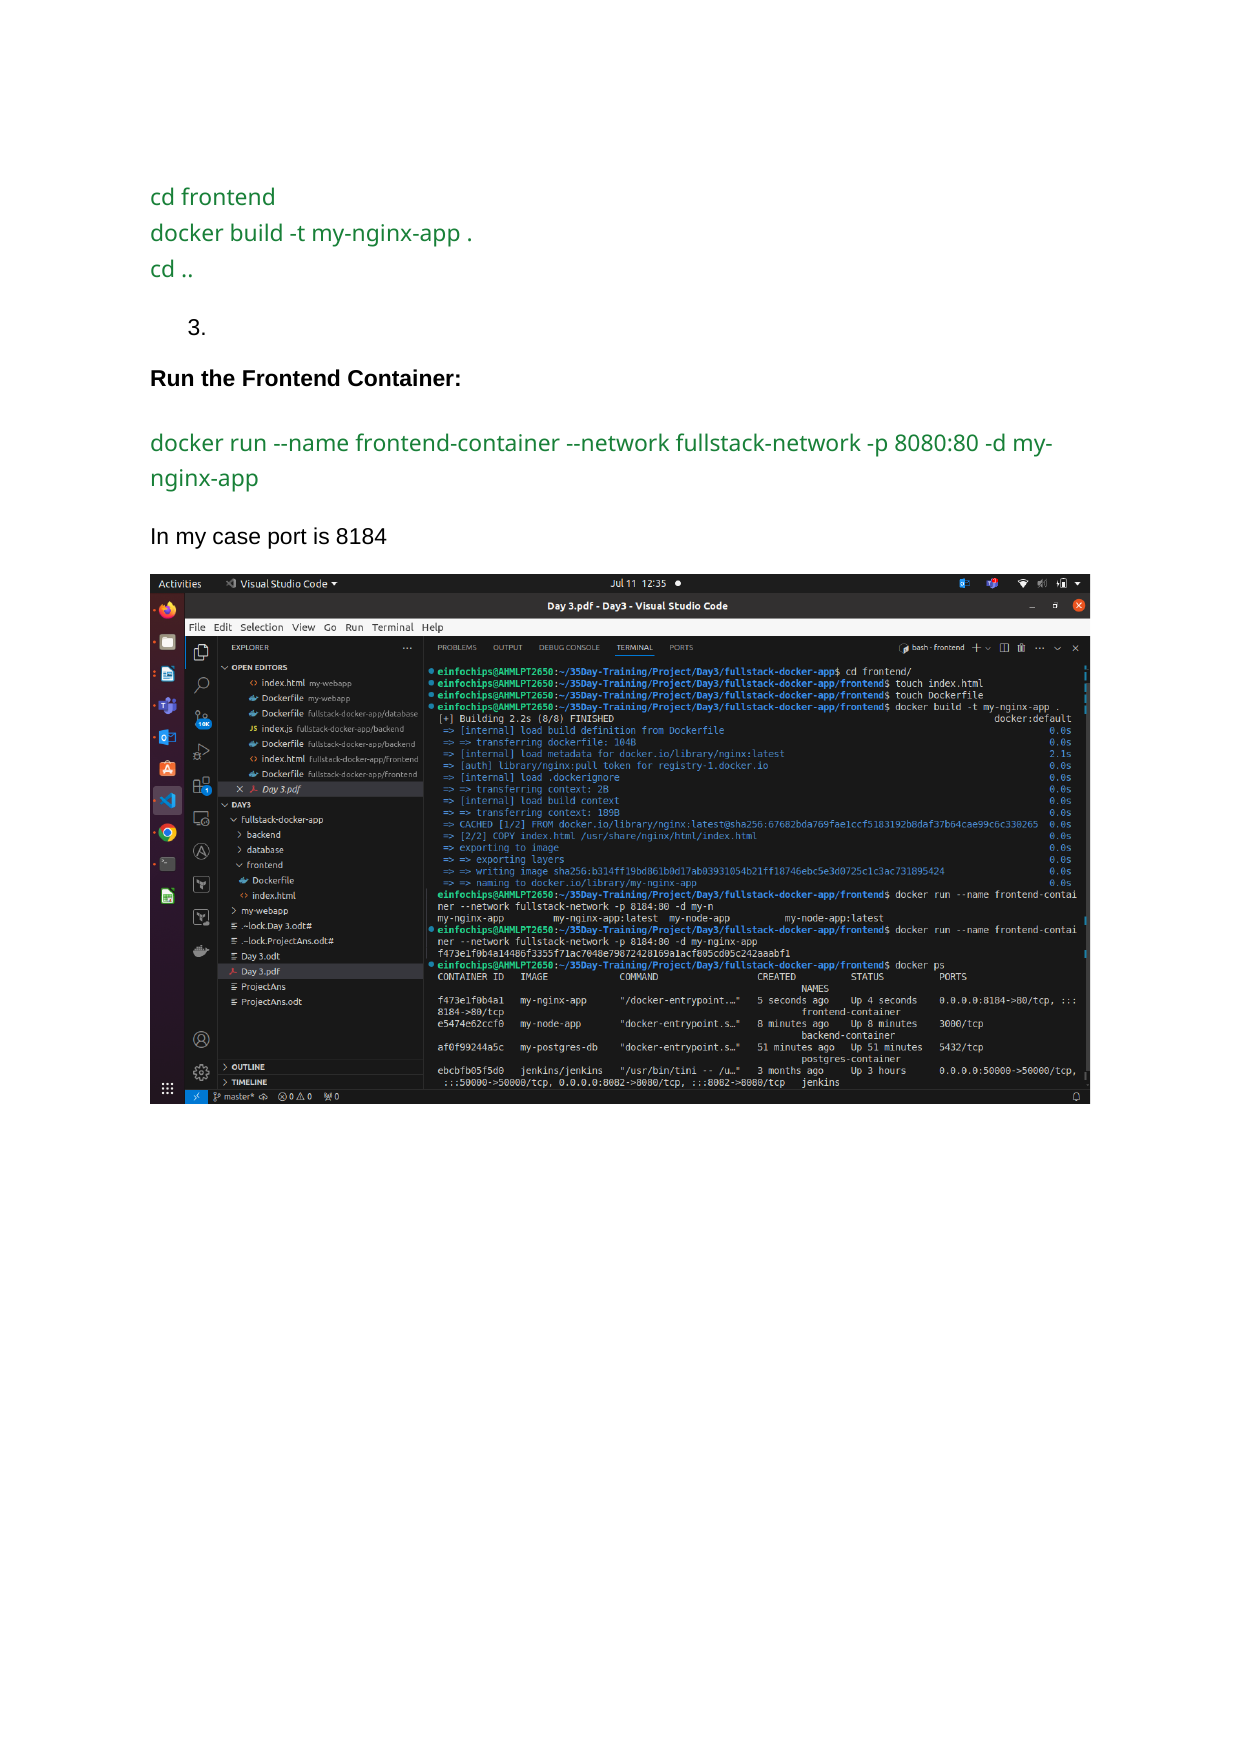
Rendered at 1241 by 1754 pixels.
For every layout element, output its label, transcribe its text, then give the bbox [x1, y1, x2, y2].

text Run the Frontend Container: docker run --name frontend-container --network fullstack-network -p 8080:80 -d my-nginx-app [150, 365, 1090, 494]
text In my case port is 8184 [150, 523, 1090, 550]
picture [150, 574, 1091, 1104]
text cd frontend [150, 150, 1090, 212]
text docker build -t my-nginx-app . [150, 217, 1090, 248]
text cd .. [150, 253, 1090, 284]
